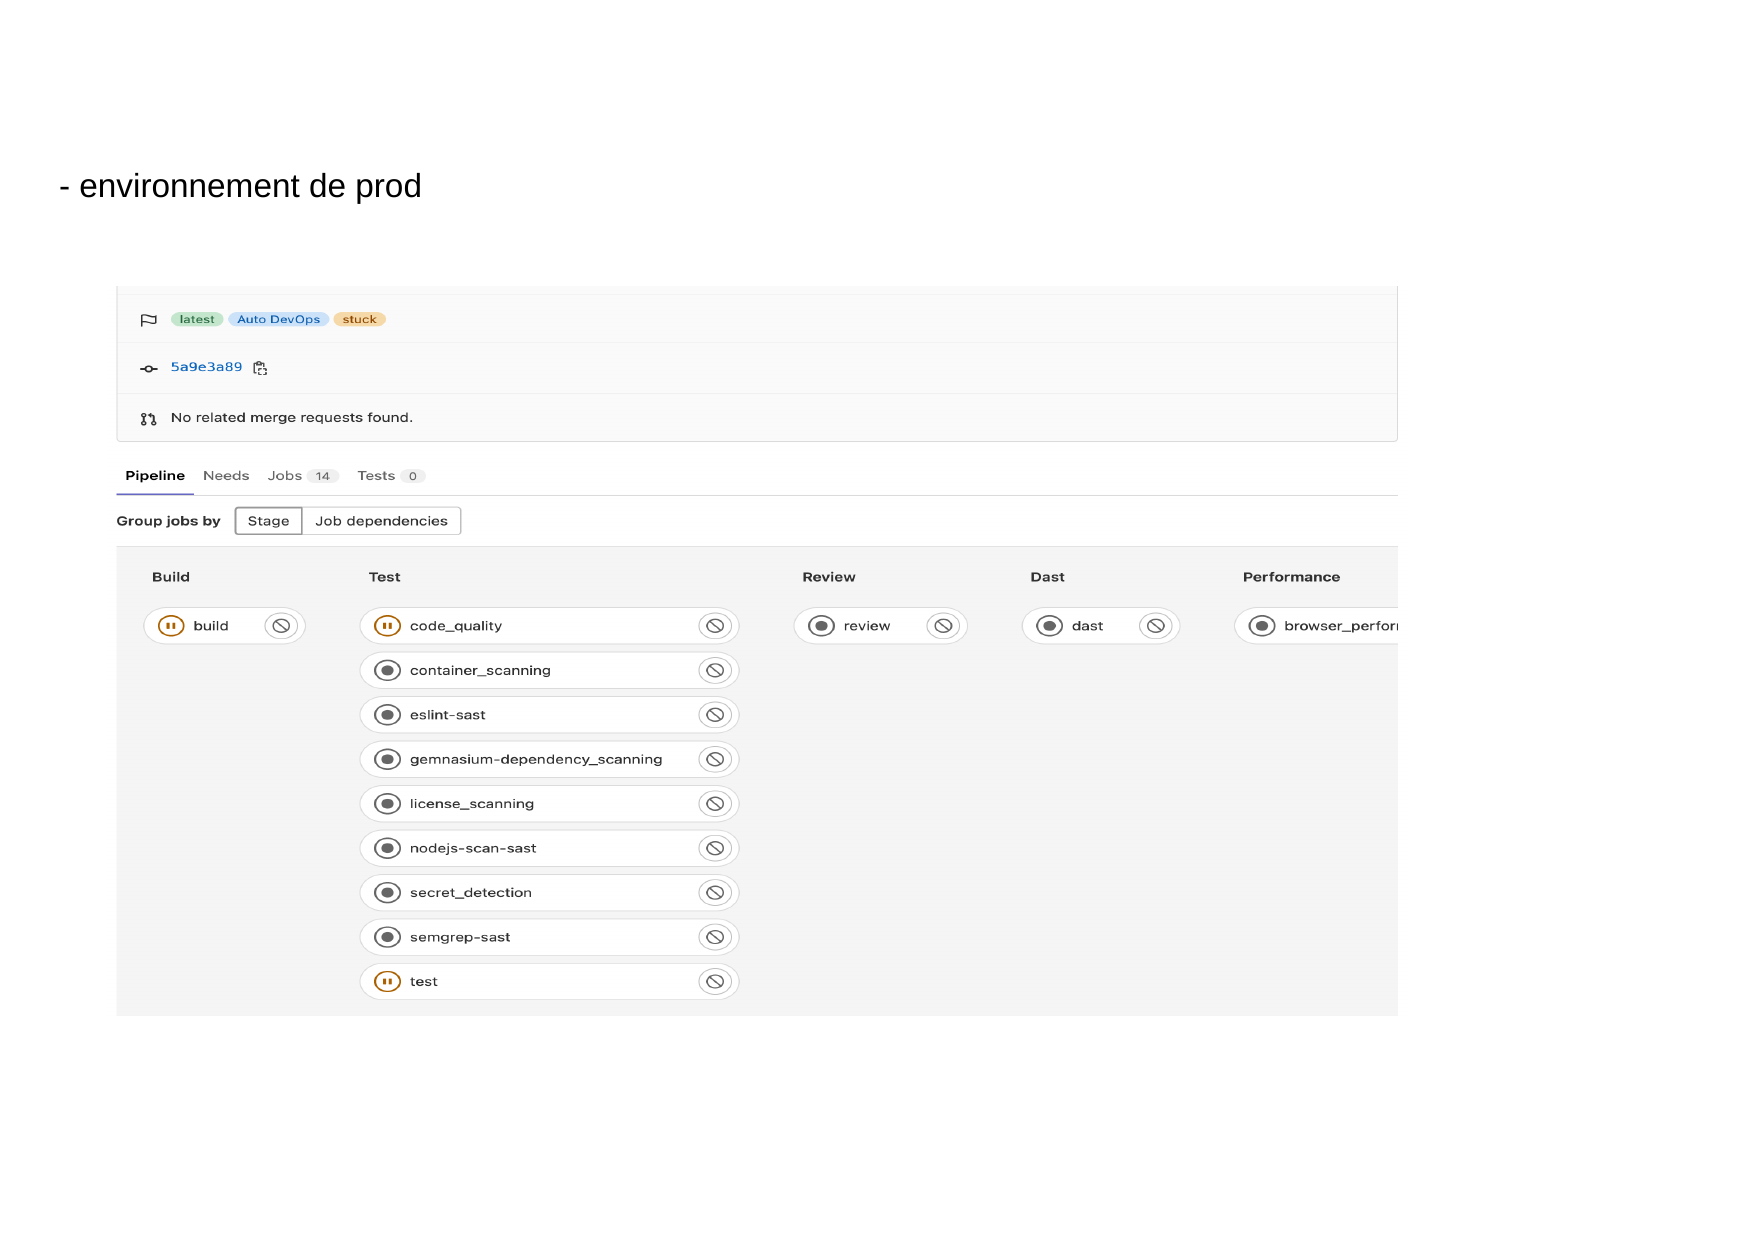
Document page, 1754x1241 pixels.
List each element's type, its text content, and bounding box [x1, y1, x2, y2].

text - environnement de prod [59, 166, 1695, 204]
picture [106, 286, 1410, 1016]
